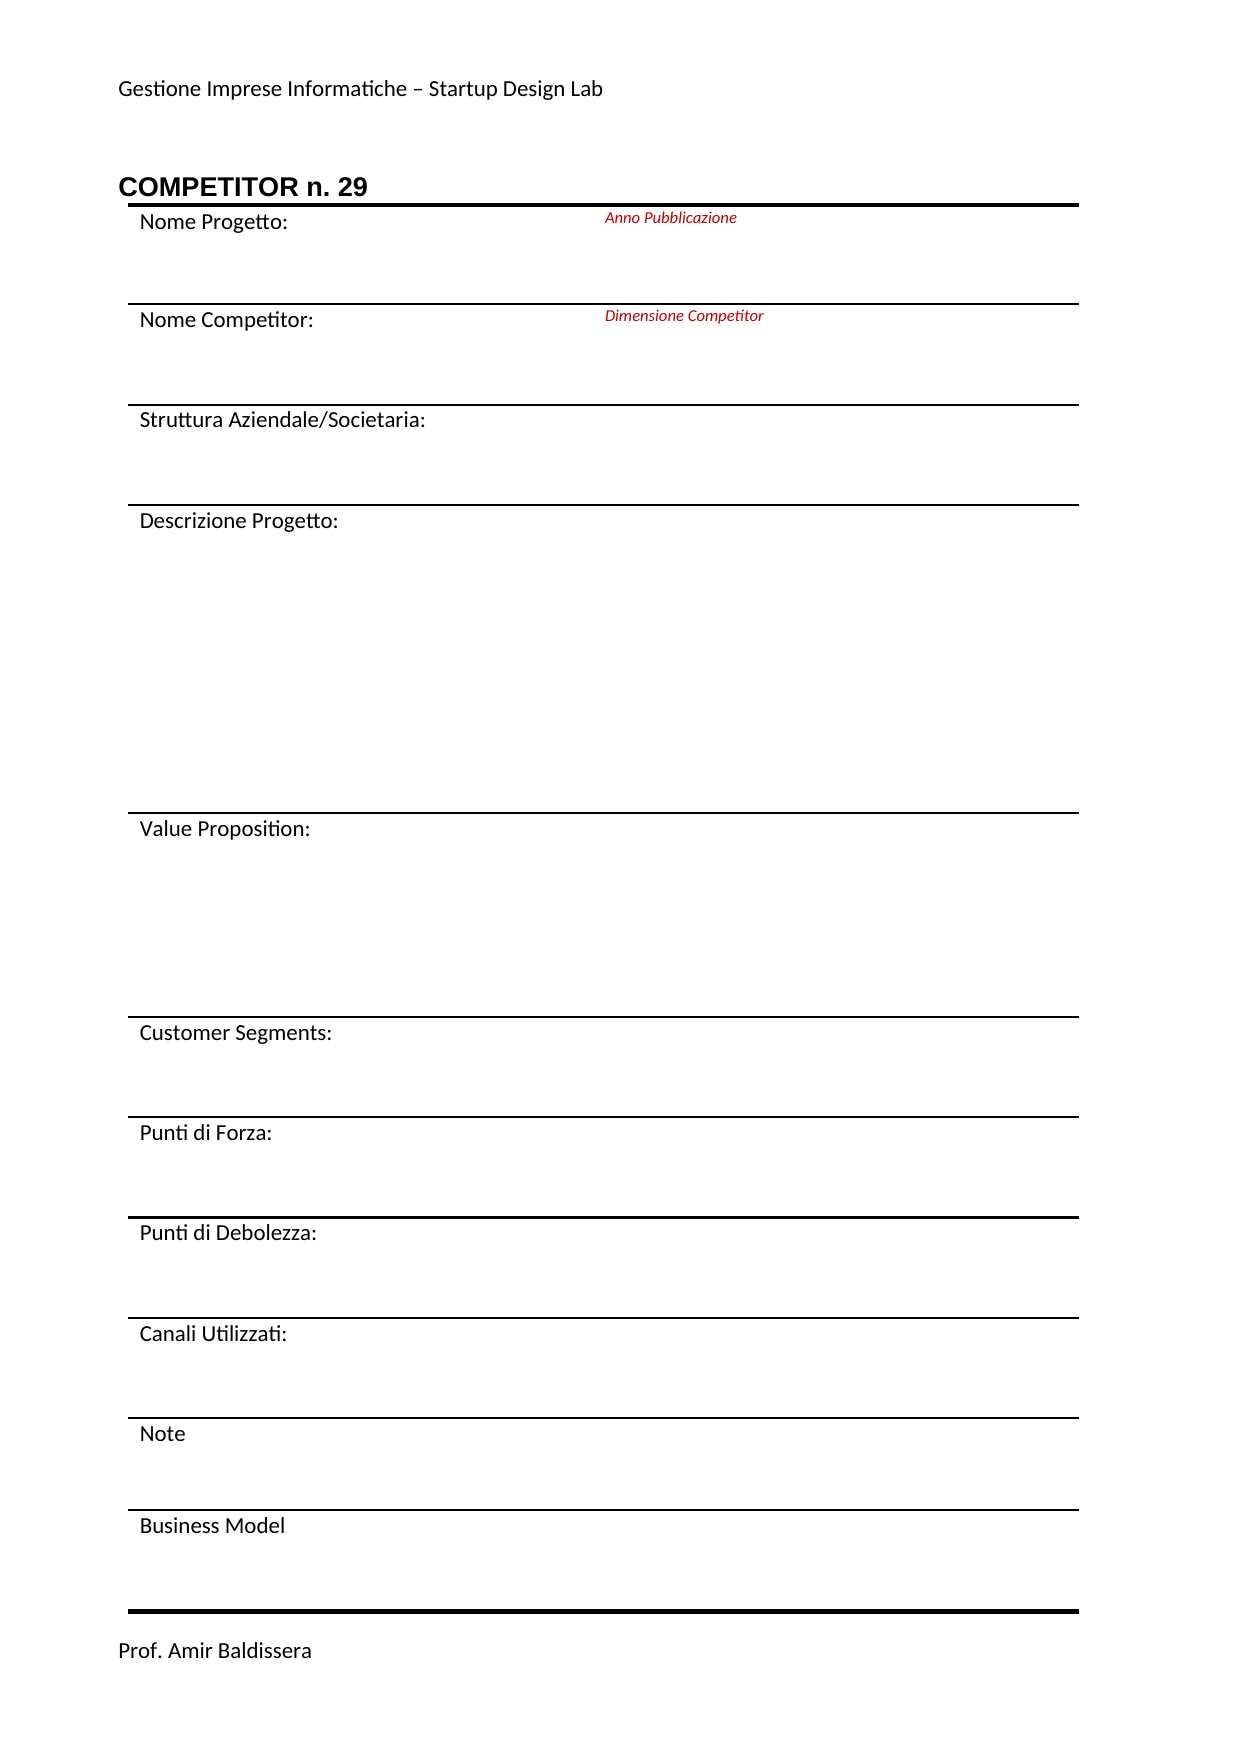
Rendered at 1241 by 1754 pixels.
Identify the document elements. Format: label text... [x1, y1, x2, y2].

subtitle COMPETITOR n. 29 [118, 171, 1122, 203]
table_cell Canali Utilizzati: [128, 1319, 1078, 1417]
table_cell Business Model [128, 1511, 1078, 1609]
table_cell Value Proposition: [128, 814, 1078, 1016]
table_cell Dimensione Competitor [594, 305, 1078, 403]
table_cell Customer Segments: [128, 1018, 1078, 1116]
table_header Nome Progetto: [128, 207, 593, 303]
table_cell Punti di Debolezza: [128, 1219, 1078, 1317]
table_cell Descrizione Progetto: [128, 506, 1078, 812]
table_cell Punti di Forza: [128, 1118, 1078, 1216]
table_header Anno Pubblicazione [594, 207, 1078, 303]
table_cell Nome Competitor: [128, 305, 593, 403]
table_cell Note [128, 1419, 1078, 1509]
table_cell Struttura Aziendale/Societaria: [128, 406, 1078, 504]
